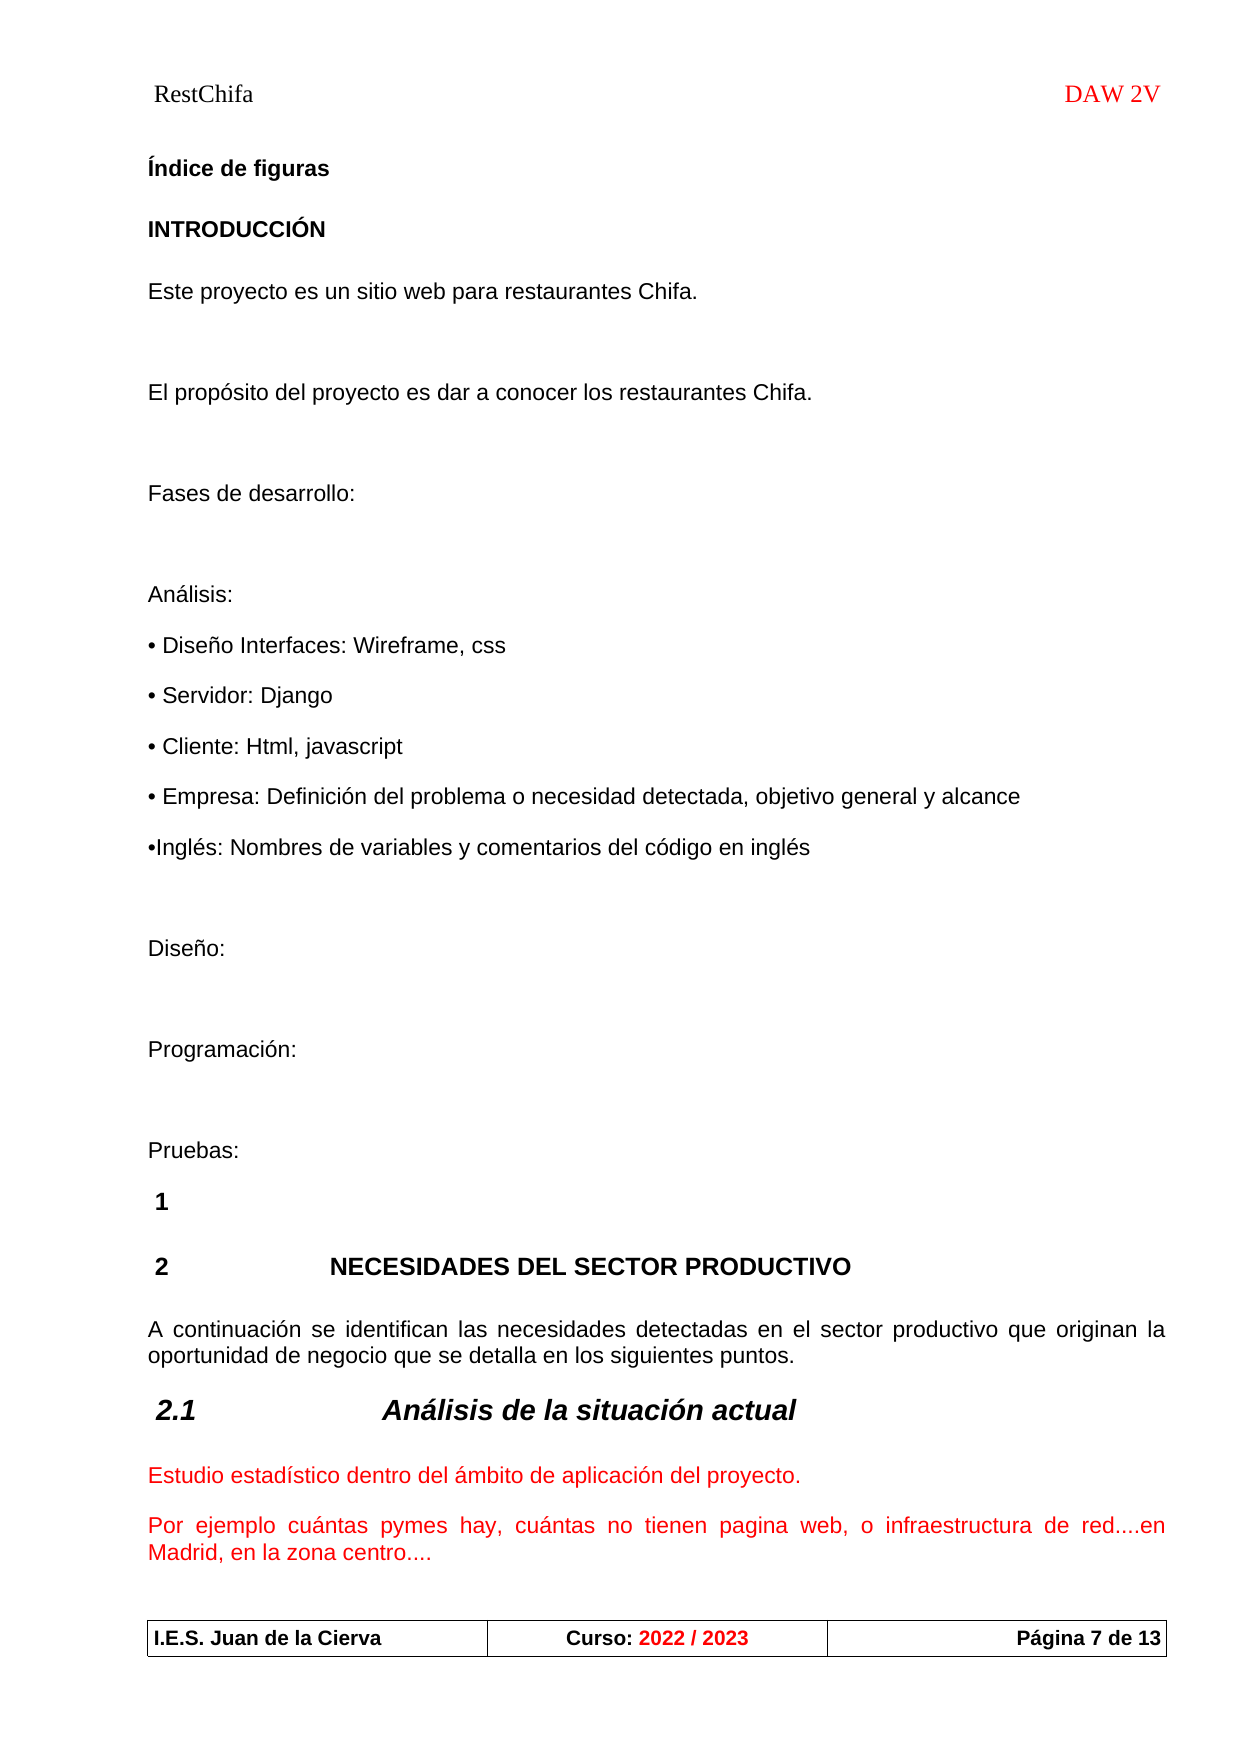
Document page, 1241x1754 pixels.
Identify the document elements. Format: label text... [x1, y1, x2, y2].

text El propósito del proyecto es dar a conocer los restaurantes Chifa. [148, 379, 1167, 405]
text A continuación se identifican las necesidades detectadas en el sector productivo que originan la oportunidad de negocio que se detalla en los siguientes puntos. [148, 1316, 1167, 1368]
text Por ejemplo cuántas pymes hay, cuántas no tienen pagina web, o infraestructura de red....en Madrid, en la zona centro.... [148, 1512, 1167, 1565]
subtitle Índice de figuras [148, 154, 1167, 181]
text Estudio estadístico dentro del ámbito de aplicación del proyecto. [148, 1462, 1167, 1488]
text Este proyecto es un sitio web para restaurantes Chifa. [148, 278, 1167, 304]
text • Diseño Interfaces: Wireframe, css [148, 632, 1167, 658]
text Análisis: [148, 581, 1167, 607]
text •Inglés: Nombres de variables y comentarios del código en inglés [148, 834, 1167, 860]
subtitle INTRODUCCIÓN [148, 216, 1167, 243]
subtitle Análisis de la situación actual [148, 1393, 1167, 1426]
text Fases de desarrollo: [148, 480, 1167, 506]
text • Cliente: Html, javascript [148, 733, 1167, 759]
subtitle NECESIDADES DEL SECTOR PRODUCTIVO [148, 1252, 1167, 1280]
text • Empresa: Definición del problema o necesidad detectada, objetivo general y alcance [148, 783, 1167, 809]
text Programación: [148, 1036, 1167, 1062]
text Pruebas: [148, 1137, 1167, 1163]
text • Servidor: Django [148, 682, 1167, 708]
text Diseño: [148, 935, 1167, 961]
